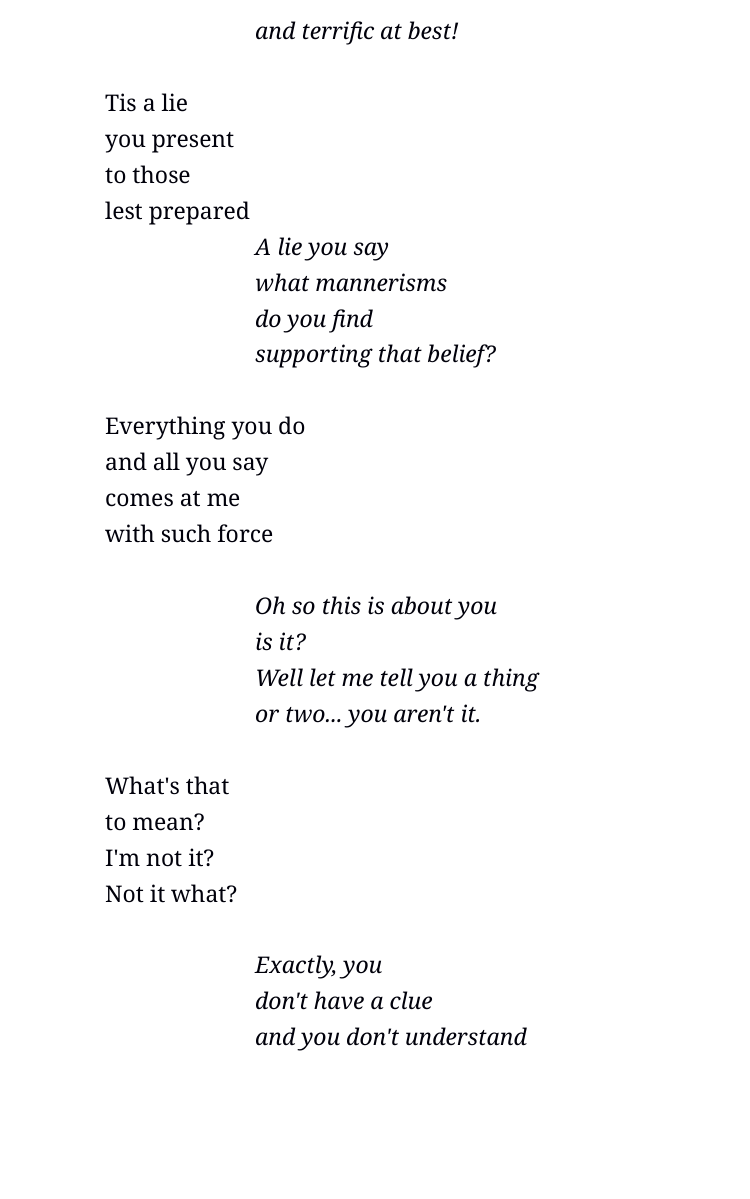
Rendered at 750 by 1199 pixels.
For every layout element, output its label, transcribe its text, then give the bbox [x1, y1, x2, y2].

text Tis a lie [105, 87, 645, 118]
text and terrific at best! [105, 15, 645, 46]
text do you find [105, 302, 645, 334]
text I'm not it? [105, 842, 645, 873]
text Oh so this is about you [105, 590, 645, 621]
text supporting that belief? [105, 338, 645, 370]
text A lie you say [105, 231, 645, 262]
text lest prepared [105, 195, 645, 226]
text Not it what? [105, 877, 645, 909]
text is it? [105, 626, 645, 657]
text What's that [105, 770, 645, 801]
text or two... you aren't it. [105, 698, 645, 729]
text Well let me tell you a thing [105, 662, 645, 693]
text with such force [105, 518, 645, 549]
text don't have a clue [105, 985, 645, 1017]
text to those [105, 159, 645, 190]
text and all you say [105, 446, 645, 477]
text you present [105, 123, 645, 154]
text and you don't understand [105, 1021, 645, 1052]
text Exactly, you [105, 949, 645, 981]
text to mean? [105, 806, 645, 837]
text what mannerisms [105, 267, 645, 298]
text comes at me [105, 482, 645, 513]
text Everything you do [105, 410, 645, 442]
